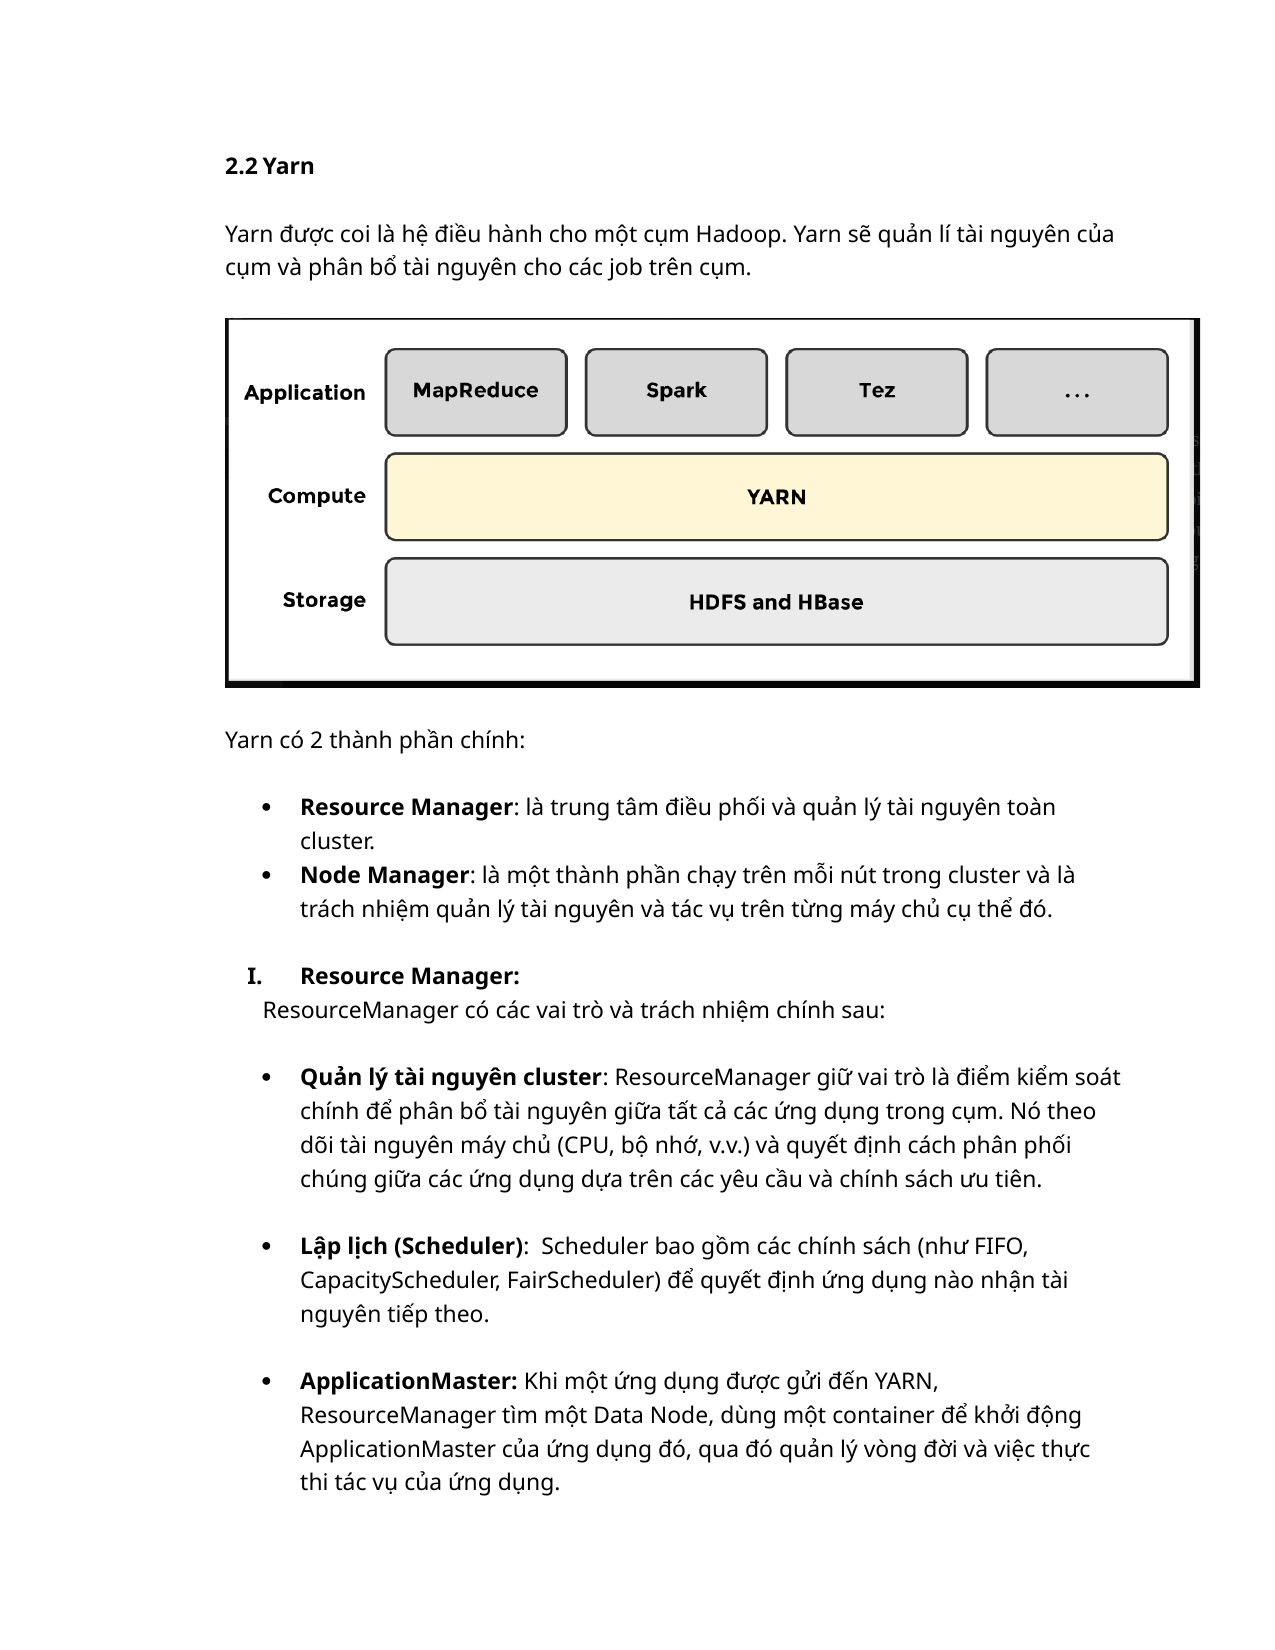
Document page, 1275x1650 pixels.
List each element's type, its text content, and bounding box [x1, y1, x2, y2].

list Node Manager: là một thành phần chạy trên mỗi nút trong cluster và là trách nhiệm quản lý tài nguyên và tác vụ trên từng máy chủ cụ thể đó. [262, 859, 1125, 924]
list Quản lý tài nguyên cluster: ResourceManager giữ vai trò là điểm kiểm soát chính để phân bổ tài nguyên giữa tất cả các ứng dụng trong cụm. Nó theo dõi tài nguyên máy chủ (CPU, bộ nhớ, v.v.) và quyết định cách phân phối chúng giữa các ứng dụng dựa trên các yêu cầu và chính sách ưu tiên. [262, 1061, 1125, 1194]
list Yarn được coi là hệ điều hành cho một cụm Hadoop. Yarn sẽ quản lí tài nguyên của cụm và phân bổ tài nguyên cho các job trên cụm. [225, 217, 1125, 282]
list Lập lịch (Scheduler): Scheduler bao gồm các chính sách (như FIFO, CapacityScheduler, FairScheduler) để quyết định ứng dụng nào nhận tài nguyên tiếp theo. [262, 1230, 1125, 1329]
list Resource Manager: là trung tâm điều phối và quản lý tài nguyên toàn cluster. [262, 791, 1125, 856]
list Yarn [225, 150, 1125, 181]
list ApplicationMaster: Khi một ứng dụng được gửi đến YARN, ResourceManager tìm một Data Node, dùng một container để khởi động ApplicationMaster của ứng dụng đó, qua đó quản lý vòng đời và việc thực thi tác vụ của ứng dụng. [262, 1365, 1125, 1498]
list Resource Manager: [262, 960, 1125, 991]
list ResourceManager có các vai trò và trách nhiệm chính sau: [262, 994, 1125, 1025]
picture [225, 318, 1200, 688]
list Yarn có 2 thành phần chính: [225, 724, 1125, 755]
